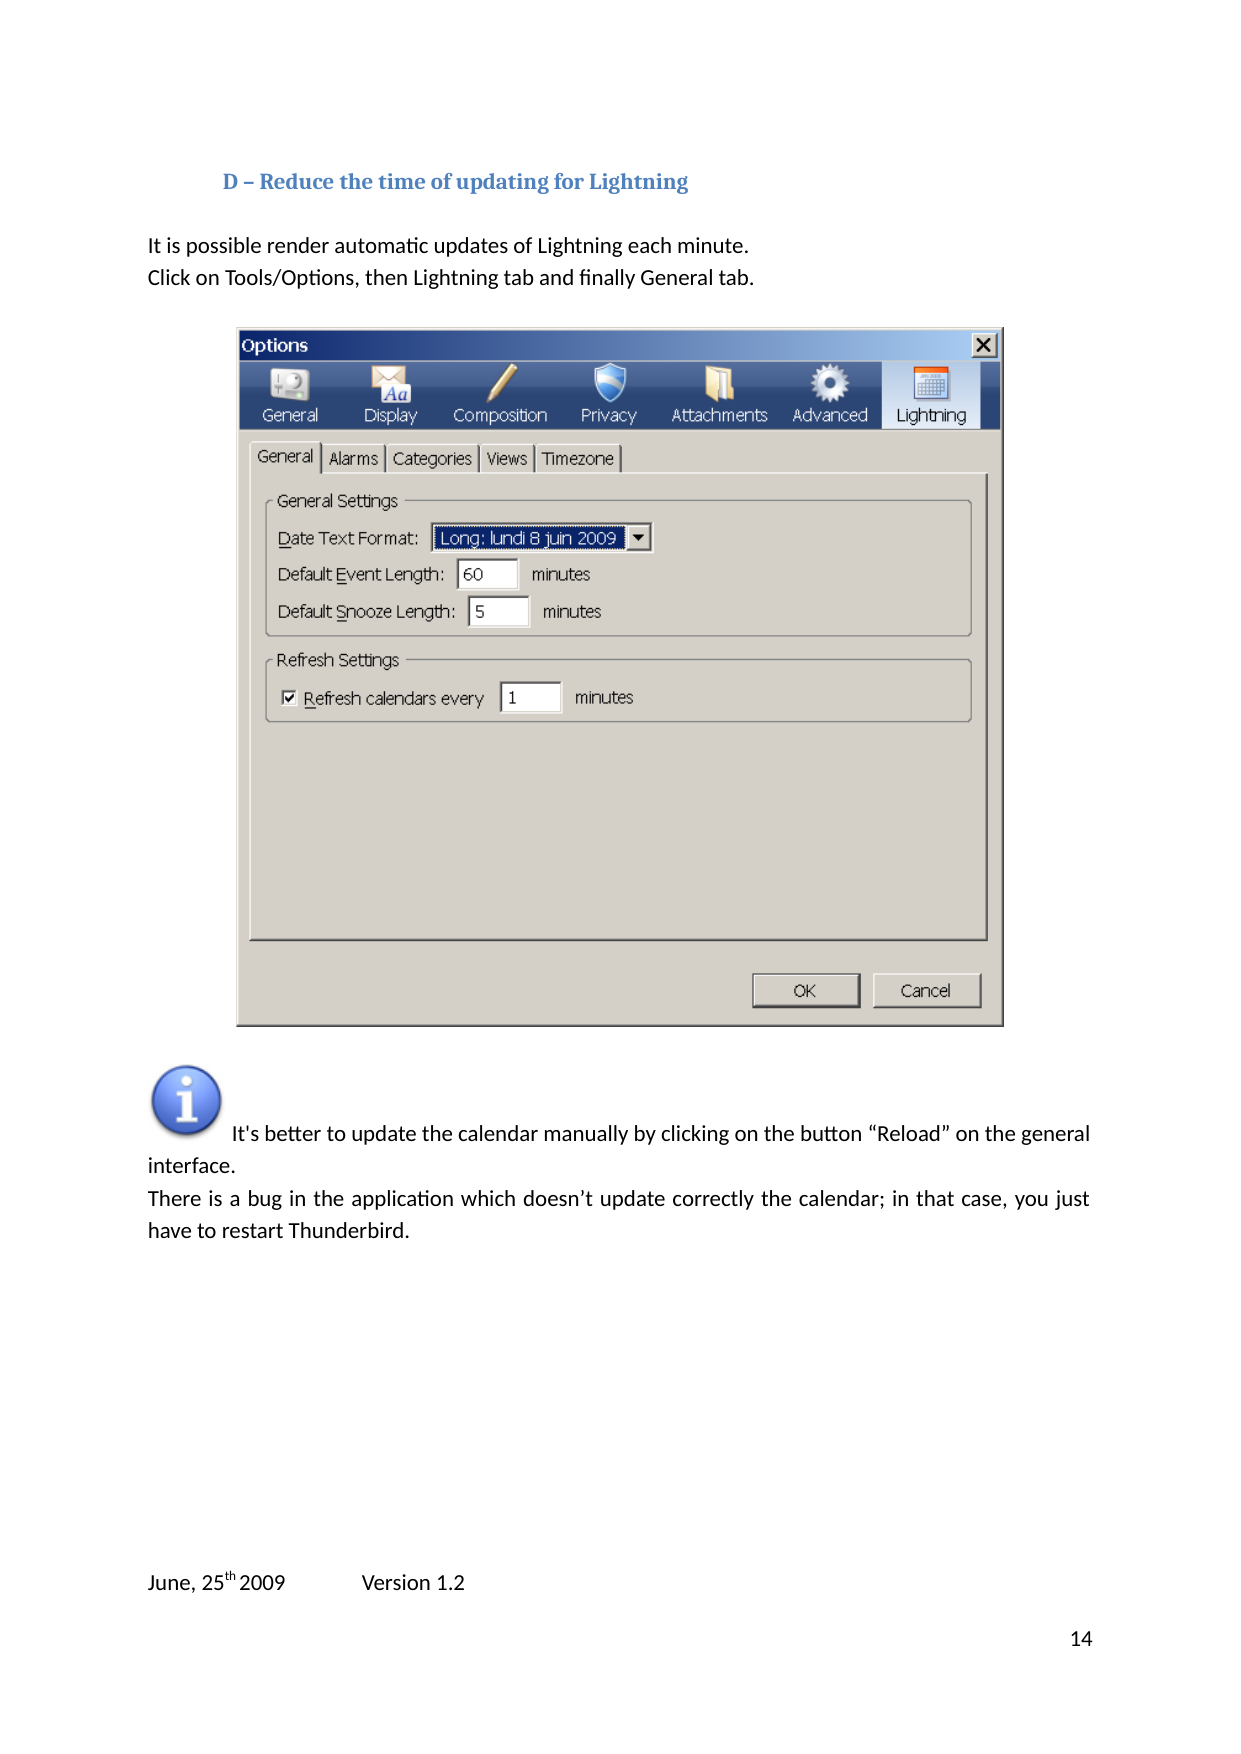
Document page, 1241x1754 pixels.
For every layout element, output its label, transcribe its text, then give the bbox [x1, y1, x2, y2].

text Click on Tools/Options, then Lightning tab and finally General tab. [148, 263, 1092, 291]
text It is possible render automatic updates of Lightning each minute. [148, 231, 1092, 259]
picture [147, 1063, 227, 1142]
subtitle D – Reduce the time of updating for Lightning [148, 168, 1092, 195]
text It's better to update the calendar manually by clicking on the button “Reload” on the general interface. [148, 1063, 1092, 1180]
picture [236, 327, 1004, 1027]
text There is a bug in the application which doesn’t update correctly the calendar; in that case, you just have to restart Thunderbird. [148, 1184, 1092, 1244]
